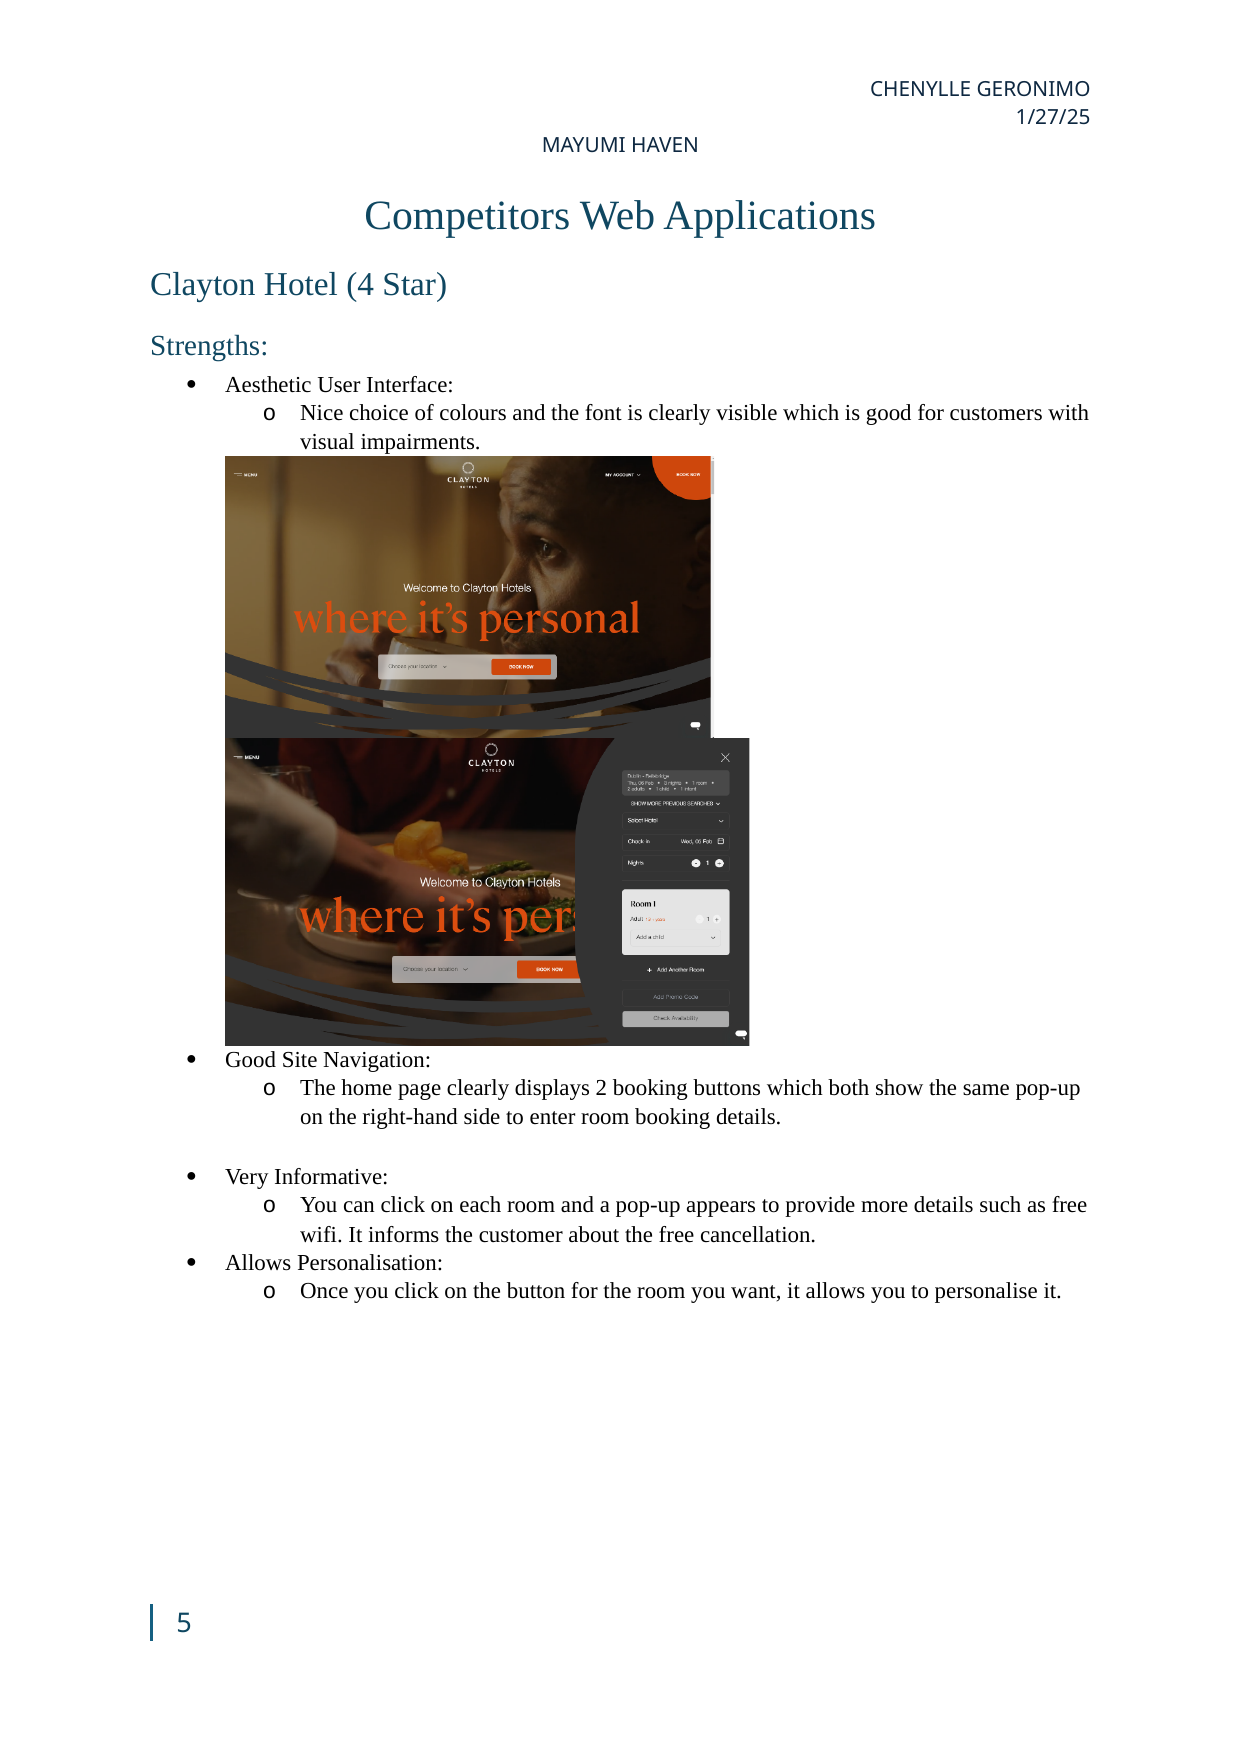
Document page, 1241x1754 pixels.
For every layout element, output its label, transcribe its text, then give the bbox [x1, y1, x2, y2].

subtitle Competitors Web Applications [150, 190, 1090, 238]
subtitle Clayton Hotel (4 Star) [150, 264, 1090, 302]
list Aesthetic User Interface: [187, 371, 1090, 397]
list Good Site Navigation: [187, 1046, 1090, 1072]
list Once you click on the button for the room you want, it allows you to personalise it. [262, 1277, 1090, 1305]
list Nice choice of colours and the font is clearly visible which is good for customers with visual impairments. [262, 399, 1090, 455]
list Allows Personalisation: [187, 1249, 1090, 1275]
list The home page clearly displays 2 booking buttons which both show the same pop-up on the right-hand side to enter room booking details. [262, 1074, 1090, 1130]
list Very Informative: [187, 1163, 1090, 1189]
subtitle Strengths: [150, 328, 1090, 362]
list You can click on each room and a pop-up appears to provide more details such as free wifi. It informs the customer about the free cancellation. [262, 1191, 1090, 1247]
